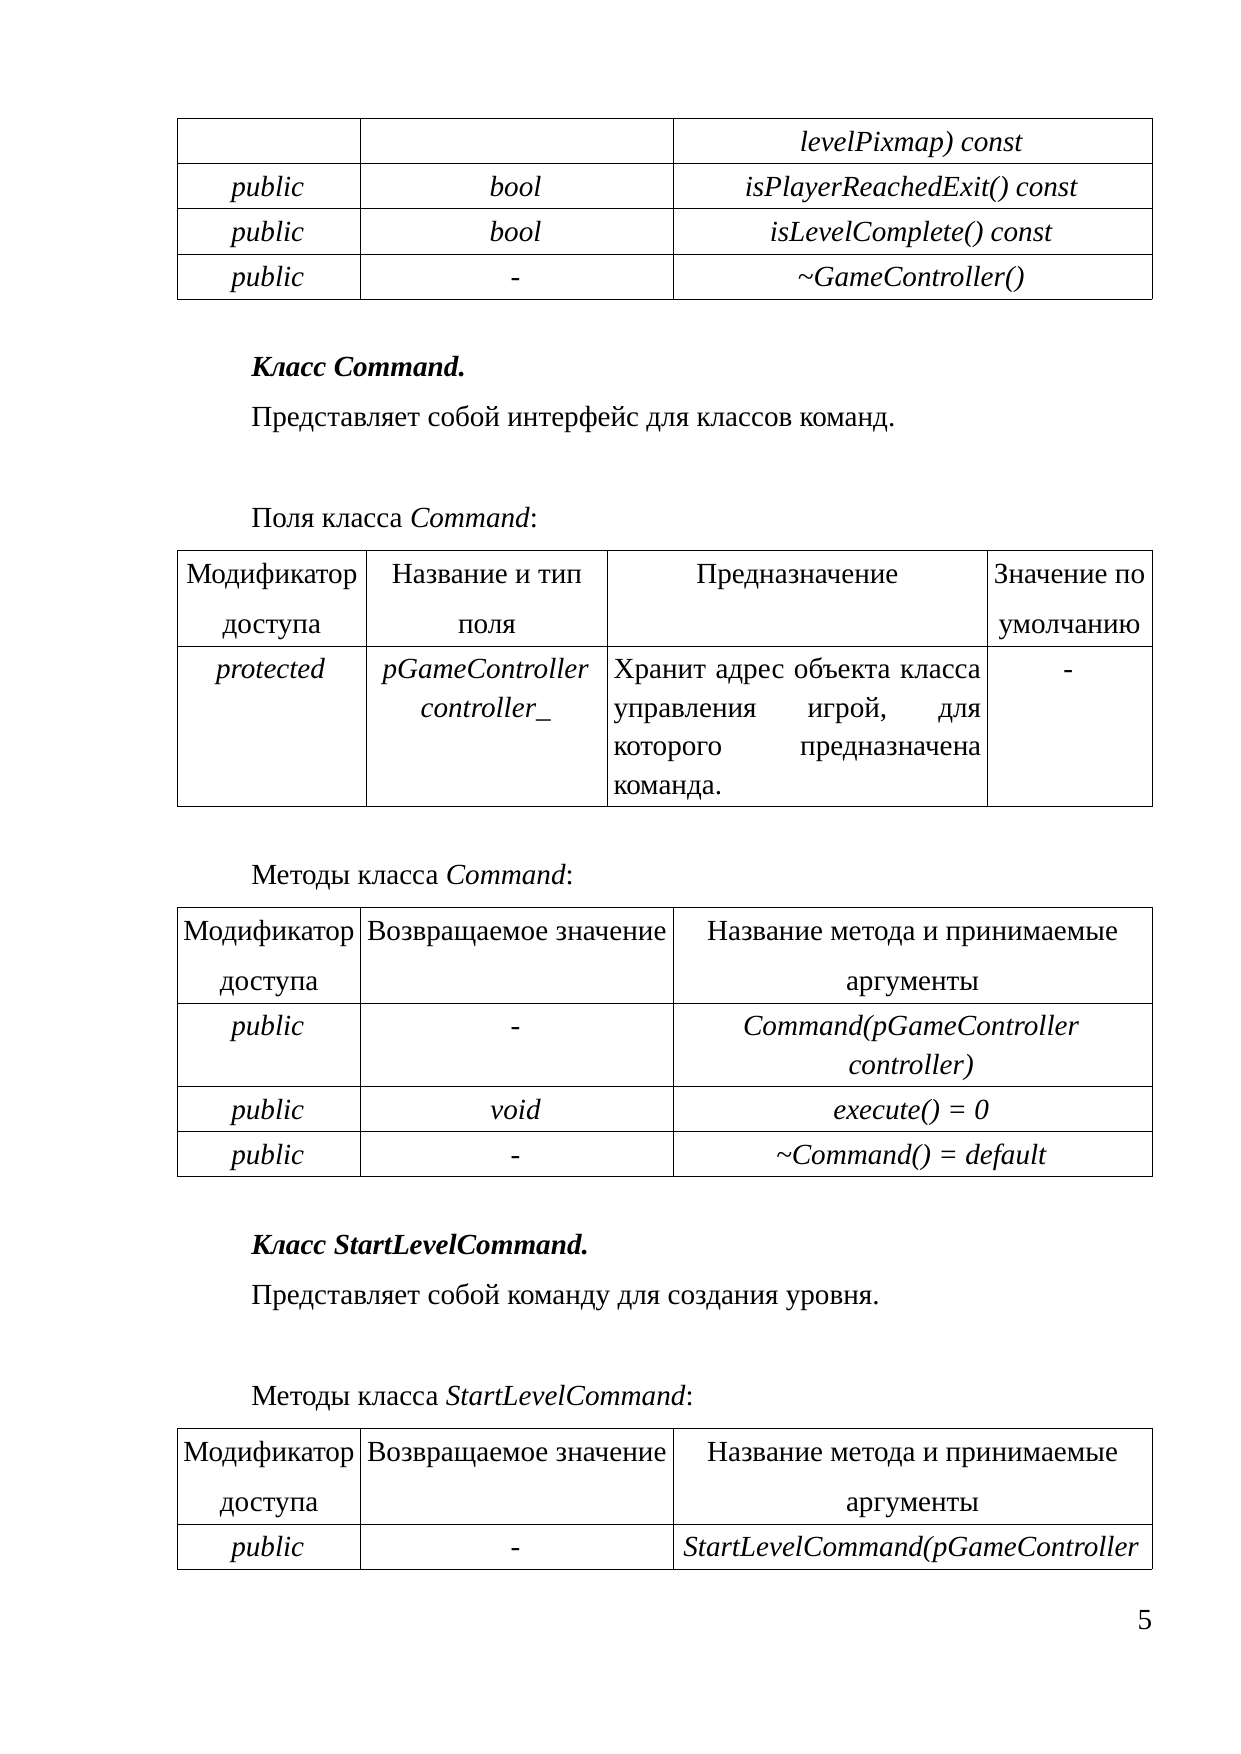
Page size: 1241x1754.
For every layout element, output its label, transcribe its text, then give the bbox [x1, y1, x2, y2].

table_cell execute() = 0 [674, 1087, 1152, 1131]
subtitle Класс Command. [177, 349, 1152, 382]
table_header Название метода и принимаемые аргументы [674, 908, 1152, 1002]
text Представляет собой интерфейс для классов команд. [177, 399, 1152, 433]
text Методы класса Command: [177, 857, 1152, 890]
table_cell ~GameController() [674, 255, 1152, 298]
table_cell ~Command() = default [674, 1132, 1152, 1176]
table_cell isLevelComplete() const [674, 209, 1152, 253]
table_cell - [361, 255, 673, 298]
text Поля класса Command: [177, 500, 1152, 533]
table_cell public [178, 164, 360, 208]
table_cell public [178, 1087, 360, 1131]
table_cell public [178, 255, 360, 298]
table_cell - [361, 1525, 673, 1568]
table_cell - [988, 647, 1152, 806]
table_header Модификатор доступа [178, 1429, 360, 1523]
table_cell bool [361, 164, 673, 208]
table_cell public [178, 209, 360, 253]
table_header Модификатор доступа [178, 908, 360, 1002]
table_header Модификатор доступа [178, 551, 366, 646]
table_header Возвращаемое значение [361, 1429, 673, 1523]
table_cell public [178, 1132, 360, 1176]
table_cell [361, 119, 673, 163]
text Представляет собой команду для создания уровня. [177, 1277, 1152, 1311]
table_header Название и тип поля [367, 551, 607, 646]
table_header Значение по умолчанию [988, 551, 1152, 646]
table_cell bool [361, 209, 673, 253]
table_cell public [178, 1004, 360, 1086]
table_cell pGameController controller_ [367, 647, 607, 806]
table_cell - [361, 1004, 673, 1086]
table_header Возвращаемое значение [361, 908, 673, 1002]
table_cell protected [178, 647, 366, 806]
subtitle Класс StartLevelCommand. [177, 1227, 1152, 1260]
table_cell public [178, 1525, 360, 1568]
table_cell void [361, 1087, 673, 1131]
table_header Предназначение [608, 551, 987, 646]
table_cell Command(pGameController controller) [674, 1004, 1152, 1086]
table_cell - [361, 1132, 673, 1176]
table_header Название метода и принимаемые аргументы [674, 1429, 1152, 1523]
table_cell levelPixmap) const [674, 119, 1152, 163]
table_cell [178, 119, 360, 163]
table_cell StartLevelCommand(pGameController [674, 1525, 1152, 1568]
table_cell isPlayerReachedExit() const [674, 164, 1152, 208]
table_cell Хранит адрес объекта класса управления игрой, для которого предназначена команда. [608, 647, 987, 806]
text Методы класса StartLevelCommand: [177, 1378, 1152, 1411]
